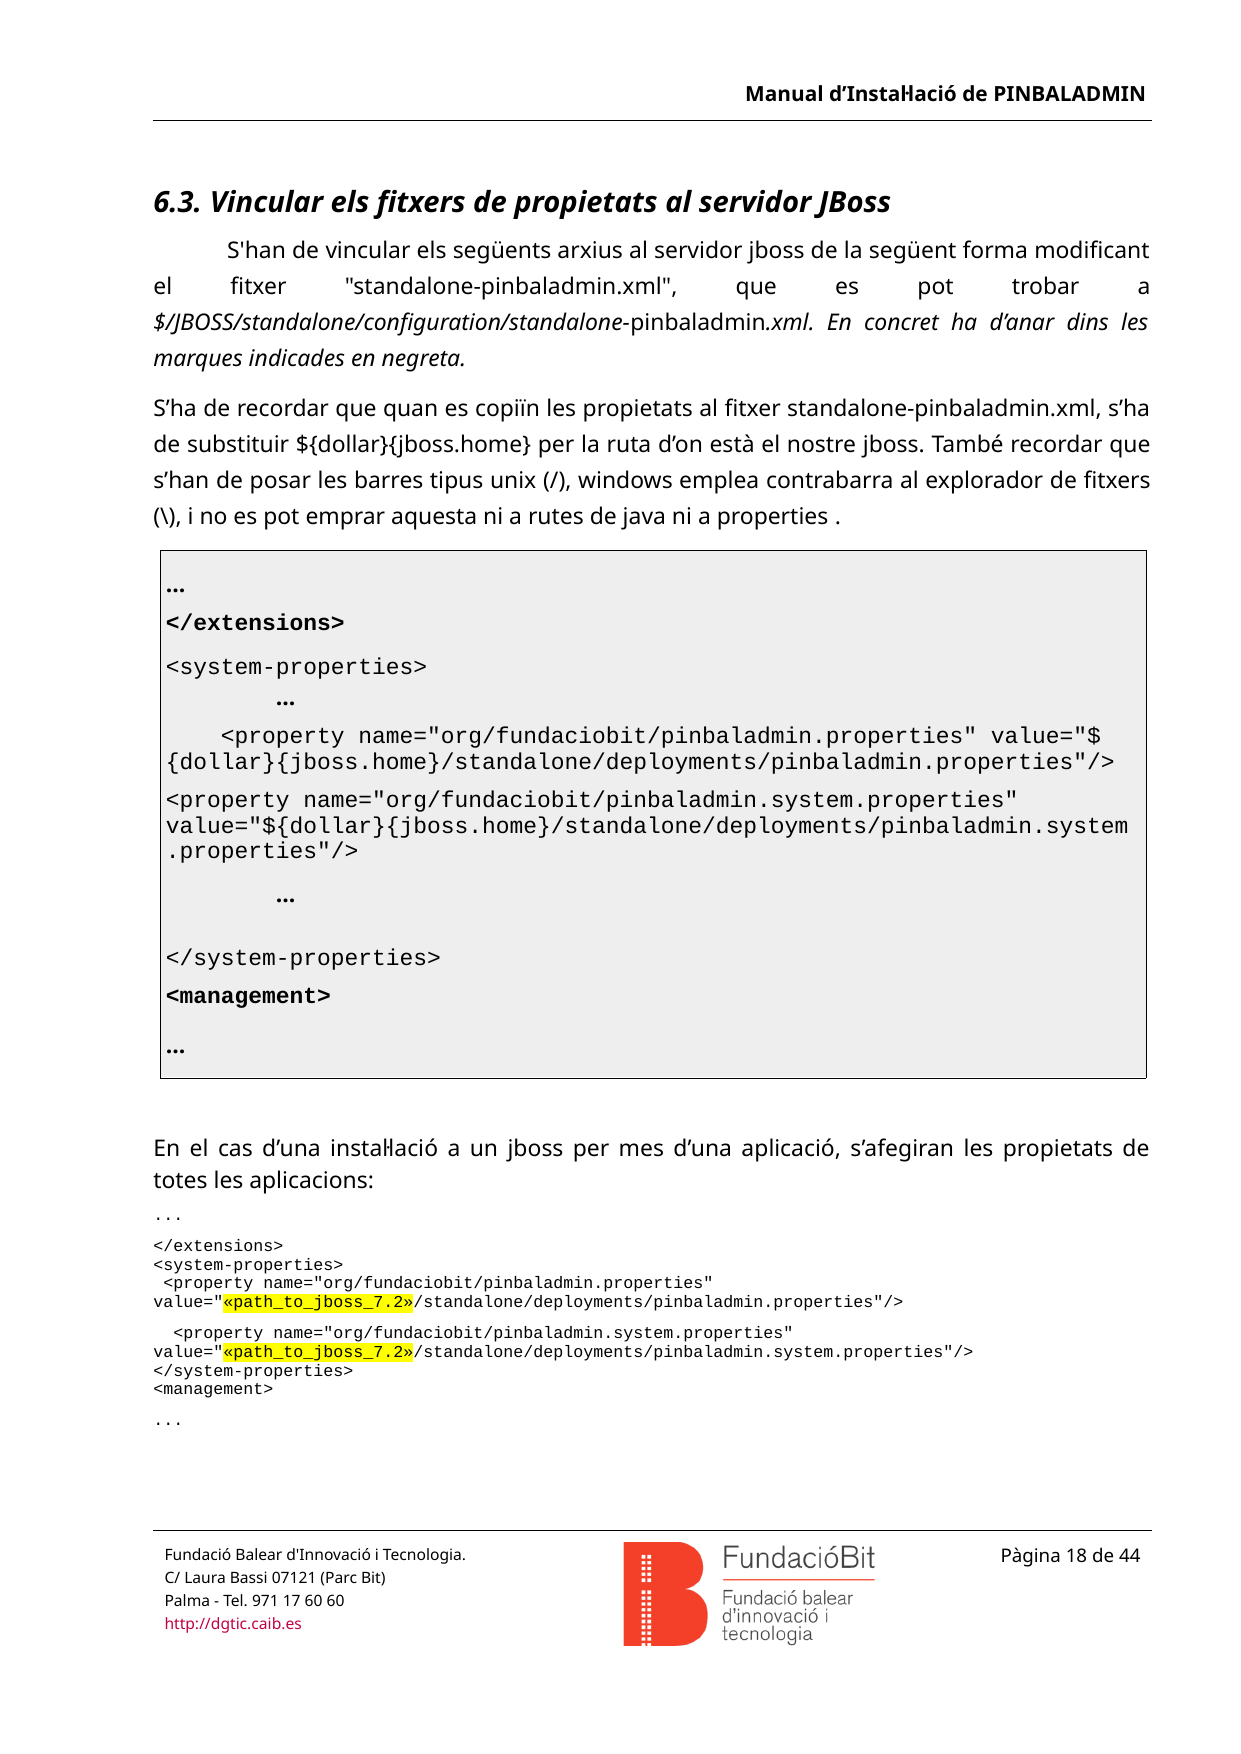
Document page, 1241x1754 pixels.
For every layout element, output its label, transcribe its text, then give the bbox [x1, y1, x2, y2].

table_header ... </extensions> <system-properties> ... <property name="org/fundaciobit/pinbaladmin.properties" value="${dollar}{jboss.home}/standalone/deployments/pinbaladmin.properties"/> <property name="org/fundaciobit/pinbaladmin.system.properties" value="${dollar}{jboss.home}/standalone/deployments/pinbaladmin.system.properties"/> ... </system-properties> <management> ... [161, 551, 1146, 1077]
text S'han de vincular els següents arxius al servidor jboss de la següent forma modificant el fitxer "standalone-pinbaladmin.xml", que es pot trobar a $/JBOSS/standalone/configuration/standalone-pinbaladmin.xml. En concret ha d’anar dins les marques indicades en negreta. [153, 234, 1152, 373]
text S’ha de recordar que quan es copiïn les propietats al fitxer standalone-pinbaladmin.xml, s’ha de substituir ${dollar}{jboss.home} per la ruta d’on està el nostre jboss. També recordar que s’han de posar les barres tipus unix (/), windows emplea contrabarra al explorador de fitxers (\), i no es pot emprar aquesta ni a rutes de java ni a properties . [153, 392, 1152, 531]
subtitle Vincular els fitxers de propietats al servidor JBoss [153, 181, 1152, 221]
text En el cas d’una instal·lació a un jboss per mes d’una aplicació, s’afegiran les propietats de totes les aplicacions: [153, 1132, 1152, 1195]
table_header ... </extensions> <system-properties> <property name="org/fundaciobit/pinbaladmin.properties" value="«path_to_jboss_7.2»/standalone/deployments/pinbaladmin.properties"/> <property name="org/fundaciobit/pinbaladmin.system.properties" value="«path_to_jboss_7.2»/standalone/deployments/pinbaladmin.system.properties"/> </system-properties> <management> ... [153, 1207, 1152, 1442]
picture [623, 1542, 875, 1646]
